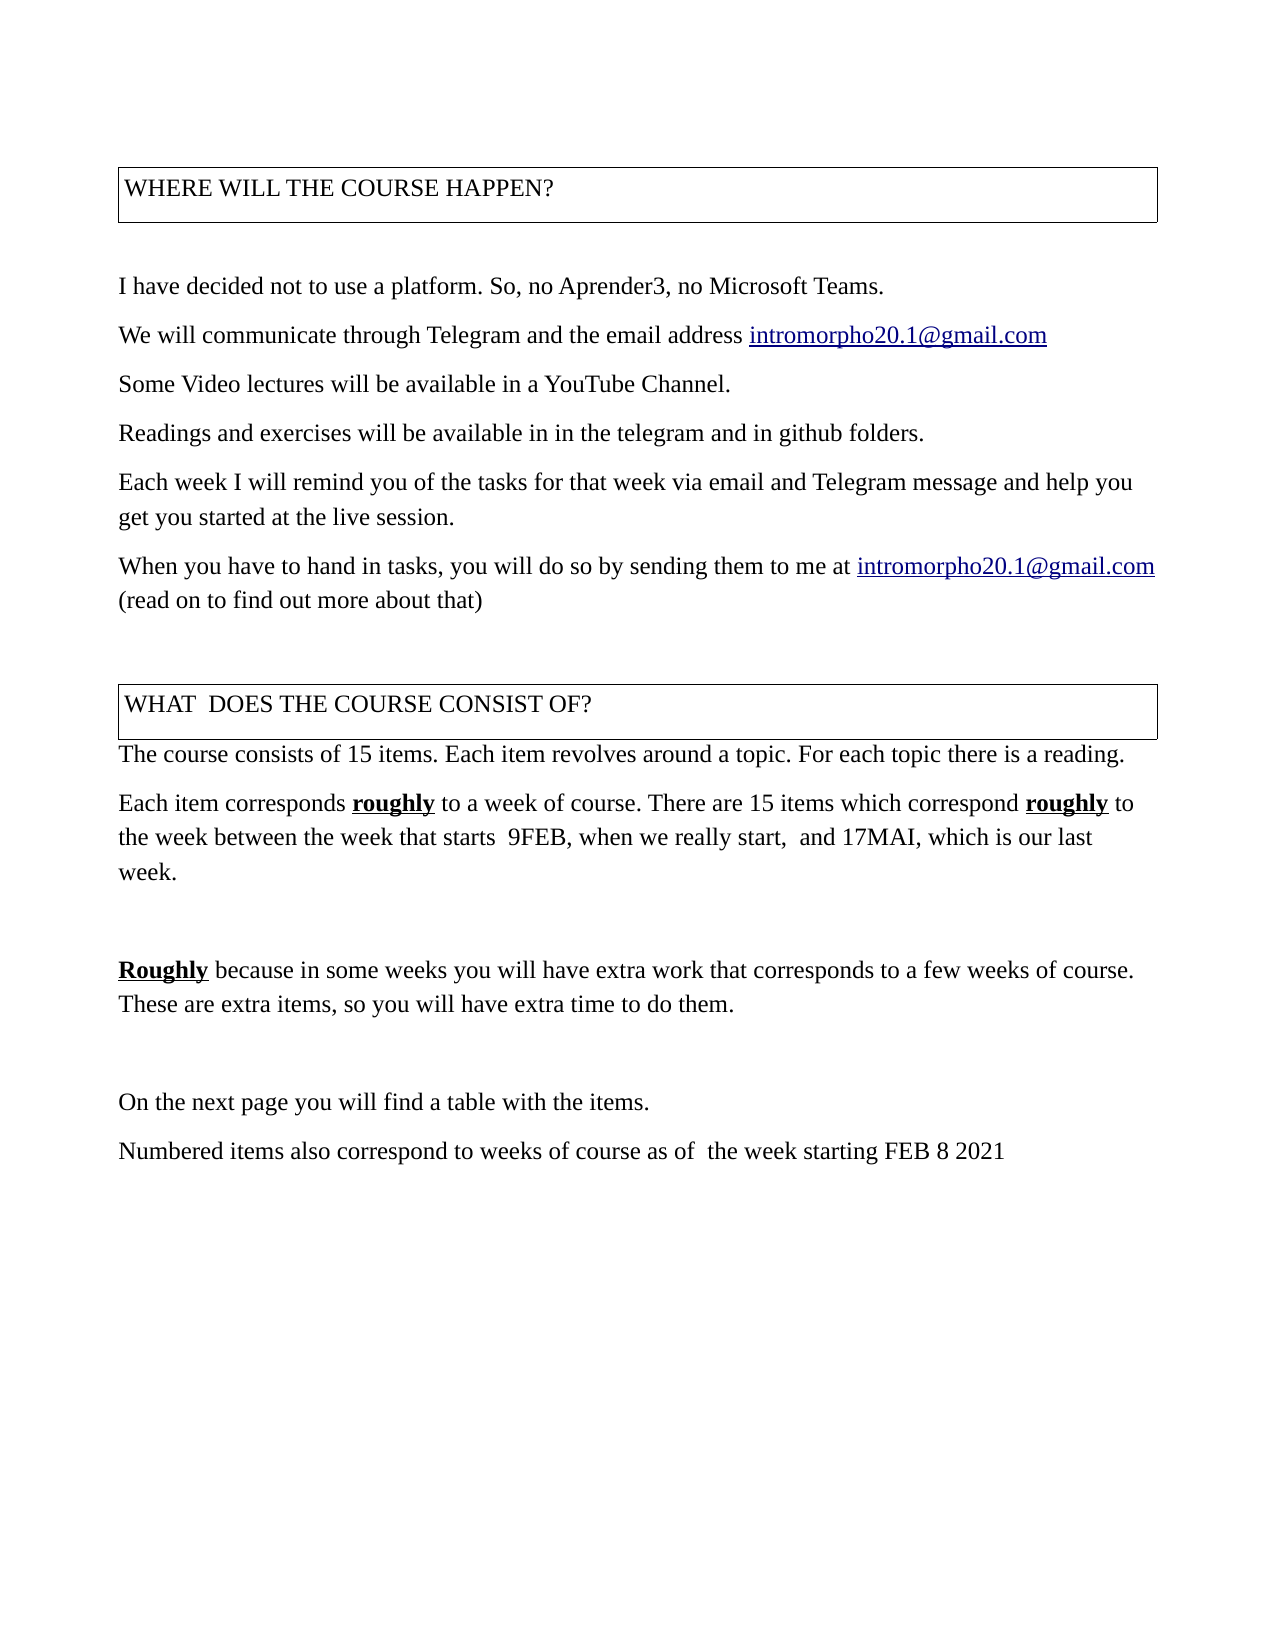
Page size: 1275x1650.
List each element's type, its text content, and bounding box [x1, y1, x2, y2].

text On the next page you will find a table with the items. [118, 1087, 1157, 1116]
text When you have to hand in tasks, you will do so by sending them to me at intromorpho20.1@gmail.com (read on to find out more about that) [118, 551, 1157, 614]
table_header WHERE WILL THE COURSE HAPPEN? [119, 168, 1157, 222]
text The course consists of 15 items. Each item revolves around a topic. For each topic there is a reading. [118, 740, 1157, 767]
text We will communicate through Telegram and the email address intromorpho20.1@gmail.com [118, 320, 1157, 349]
table_header WHAT DOES THE COURSE CONSIST OF? [119, 685, 1157, 738]
text Some Video lectures will be available in a YouTube Channel. [118, 369, 1157, 398]
text Numbered items also correspond to weeks of course as of the week starting FEB 8 2021 [118, 1136, 1157, 1165]
text Each item corresponds roughly to a week of course. There are 15 items which correspond roughly to the week between the week that starts 9FEB, when we really start, and 17MAI, which is our last week. [118, 788, 1157, 885]
text I have decided not to use a platform. So, no Aprender3, no Microsoft Teams. [118, 271, 1157, 300]
text Readings and exercises will be available in in the telegram and in github folders. [118, 418, 1157, 447]
text Each week I will remind you of the tasks for that week via email and Telegram message and help you get you started at the live session. [118, 467, 1157, 531]
text Roughly because in some weeks you will have extra work that corresponds to a few weeks of course. These are extra items, so you will have extra time to do them. [118, 955, 1157, 1018]
